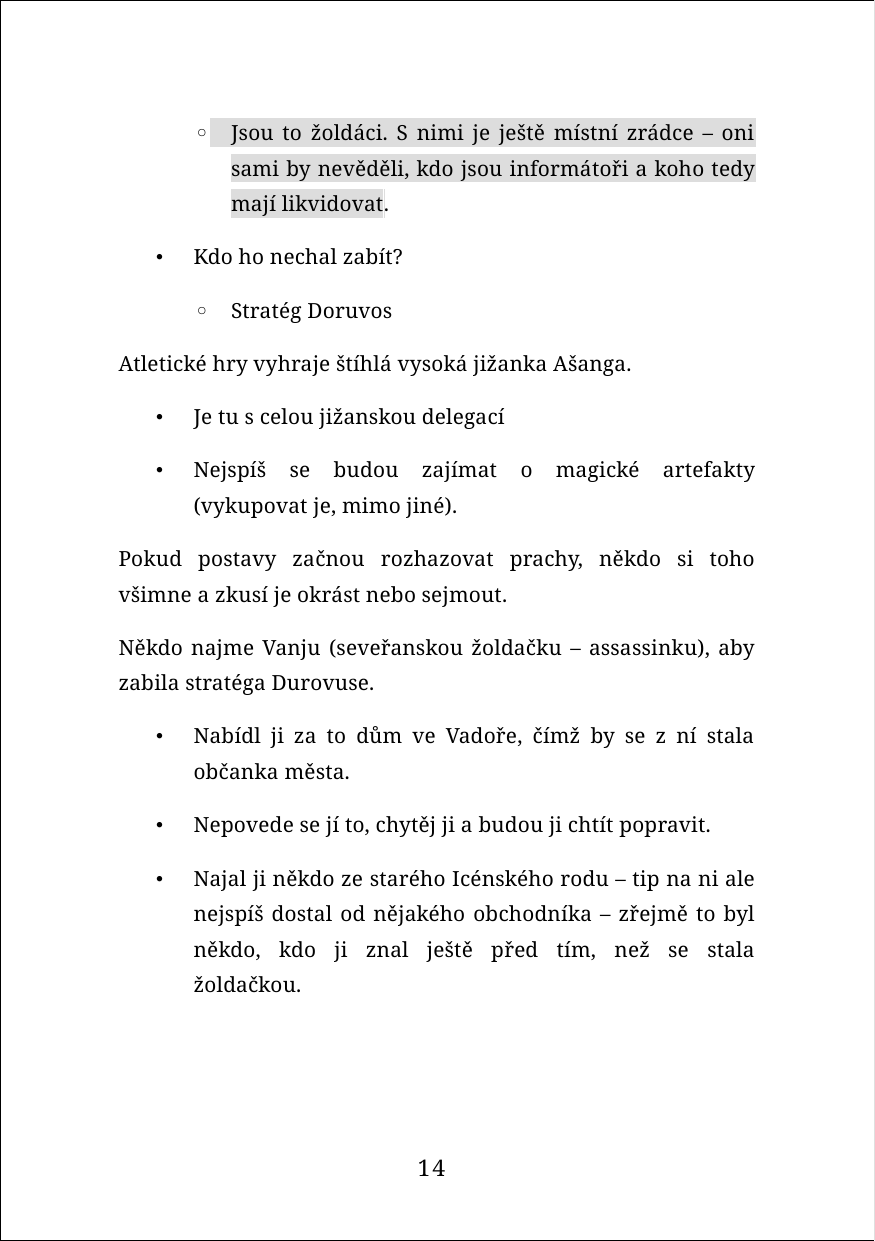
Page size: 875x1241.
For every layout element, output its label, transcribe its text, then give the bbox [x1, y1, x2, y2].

list Nepovede se jí to, chytěj ji a budou ji chtít popravit. [156, 810, 756, 839]
text Atletické hry vyhraje štíhlá vysoká jižanka Ašanga. [118, 349, 756, 377]
list Kdo ho nechal zabít? [156, 242, 756, 271]
text Někdo najme Vanju (seveřanskou žoldačku – assassinku), aby zabila stratéga Durovuse. [118, 633, 756, 697]
list Jsou to žoldáci. S nimi je ještě místní zrádce – oni sami by nevěděli, kdo jsou informátoři a koho tedy mají likvidovat. [193, 118, 756, 218]
list Je tu s celou jižanskou delegací [156, 402, 756, 431]
text Pokud postavy začnou rozhazovat prachy, někdo si toho všimne a zkusí je okrást nebo sejmout. [118, 544, 756, 608]
list Nabídl ji za to dům ve Vadoře, čímž by se z ní stala občanka města. [156, 722, 756, 786]
list Najal ji někdo ze starého Icénského rodu – tip na ni ale nejspíš dostal od nějakého obchodníka – zřejmě to byl někdo, kdo ji znal ještě před tím, než se stala žoldačkou. [156, 864, 756, 999]
list Nejspíš se budou zajímat o magické artefakty (vykupovat je, mimo jiné). [156, 455, 756, 519]
list Stratég Doruvos [193, 296, 756, 324]
